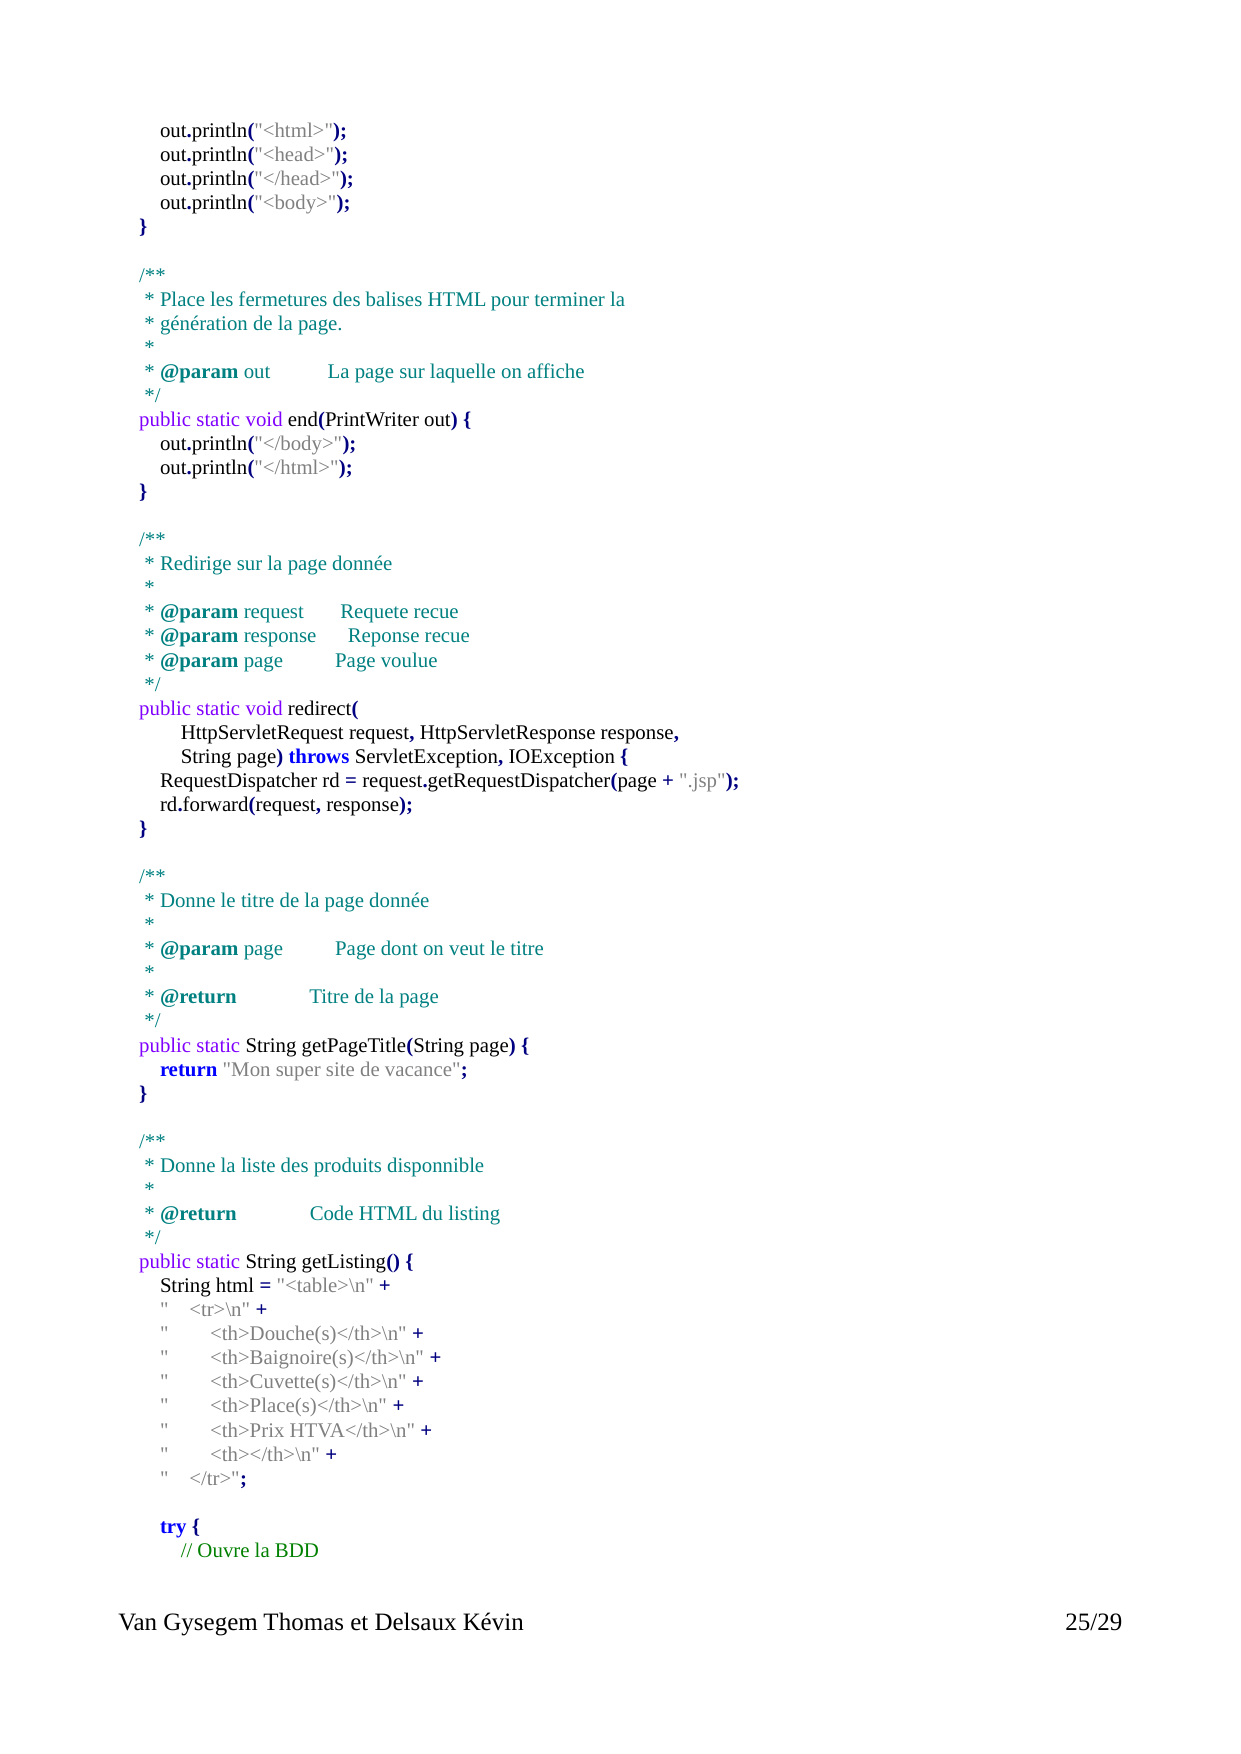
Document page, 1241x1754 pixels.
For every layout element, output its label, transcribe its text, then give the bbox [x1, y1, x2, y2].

text } [118, 1081, 1122, 1105]
text /** [118, 527, 1122, 551]
text * @param response Reponse recue [118, 623, 1122, 647]
text */ [118, 383, 1122, 407]
text " <th>Prix HTVA</th>\n" + [118, 1417, 1122, 1442]
text * @param out La page sur laquelle on affiche [118, 359, 1122, 383]
text * génération de la page. [118, 311, 1122, 335]
text String html = "<table>\n" + [118, 1273, 1122, 1297]
text } [118, 214, 1122, 238]
text " </tr>"; [118, 1466, 1122, 1490]
text public static void end(PrintWriter out) { [118, 407, 1122, 431]
text * @param page Page voulue [118, 647, 1122, 672]
text * Place les fermetures des balises HTML pour terminer la [118, 287, 1122, 311]
text /** [118, 1129, 1122, 1153]
text } [118, 479, 1122, 503]
text " <th></th>\n" + [118, 1442, 1122, 1466]
text " <th>Baignoire(s)</th>\n" + [118, 1345, 1122, 1369]
text */ [118, 672, 1122, 696]
text " <th>Cuvette(s)</th>\n" + [118, 1369, 1122, 1393]
text HttpServletRequest request, HttpServletResponse response, [118, 720, 1122, 744]
text public static void redirect( [118, 696, 1122, 720]
text public static String getListing() { [118, 1249, 1122, 1273]
text * Redirige sur la page donnée [118, 551, 1122, 575]
text /** [118, 262, 1122, 287]
text out.println("<html>"); [118, 118, 1122, 142]
text " <th>Douche(s)</th>\n" + [118, 1321, 1122, 1345]
text * @param request Requete recue [118, 599, 1122, 623]
text * [118, 335, 1122, 359]
text */ [118, 1225, 1122, 1249]
text String page) throws ServletException, IOException { [118, 744, 1122, 768]
text * @param page Page dont on veut le titre [118, 936, 1122, 960]
text * [118, 912, 1122, 936]
text public static String getPageTitle(String page) { [118, 1032, 1122, 1057]
text rd.forward(request, response); [118, 792, 1122, 816]
text * [118, 960, 1122, 984]
text RequestDispatcher rd = request.getRequestDispatcher(page + ".jsp"); [118, 768, 1122, 792]
text return "Mon super site de vacance"; [118, 1057, 1122, 1081]
text // Ouvre la BDD [118, 1538, 1122, 1562]
text * [118, 1177, 1122, 1201]
text * @return Code HTML du listing [118, 1201, 1122, 1225]
text * Donne la liste des produits disponnible [118, 1153, 1122, 1177]
text * [118, 575, 1122, 599]
text out.println("</body>"); [118, 431, 1122, 455]
text out.println("</head>"); [118, 166, 1122, 190]
text * @return Titre de la page [118, 984, 1122, 1008]
text } [118, 816, 1122, 840]
text try { [118, 1514, 1122, 1538]
text out.println("</html>"); [118, 455, 1122, 479]
text */ [118, 1008, 1122, 1032]
text * Donne le titre de la page donnée [118, 888, 1122, 912]
text out.println("<body>"); [118, 190, 1122, 214]
text out.println("<head>"); [118, 142, 1122, 166]
text /** [118, 864, 1122, 888]
text " <tr>\n" + [118, 1297, 1122, 1321]
text " <th>Place(s)</th>\n" + [118, 1393, 1122, 1417]
